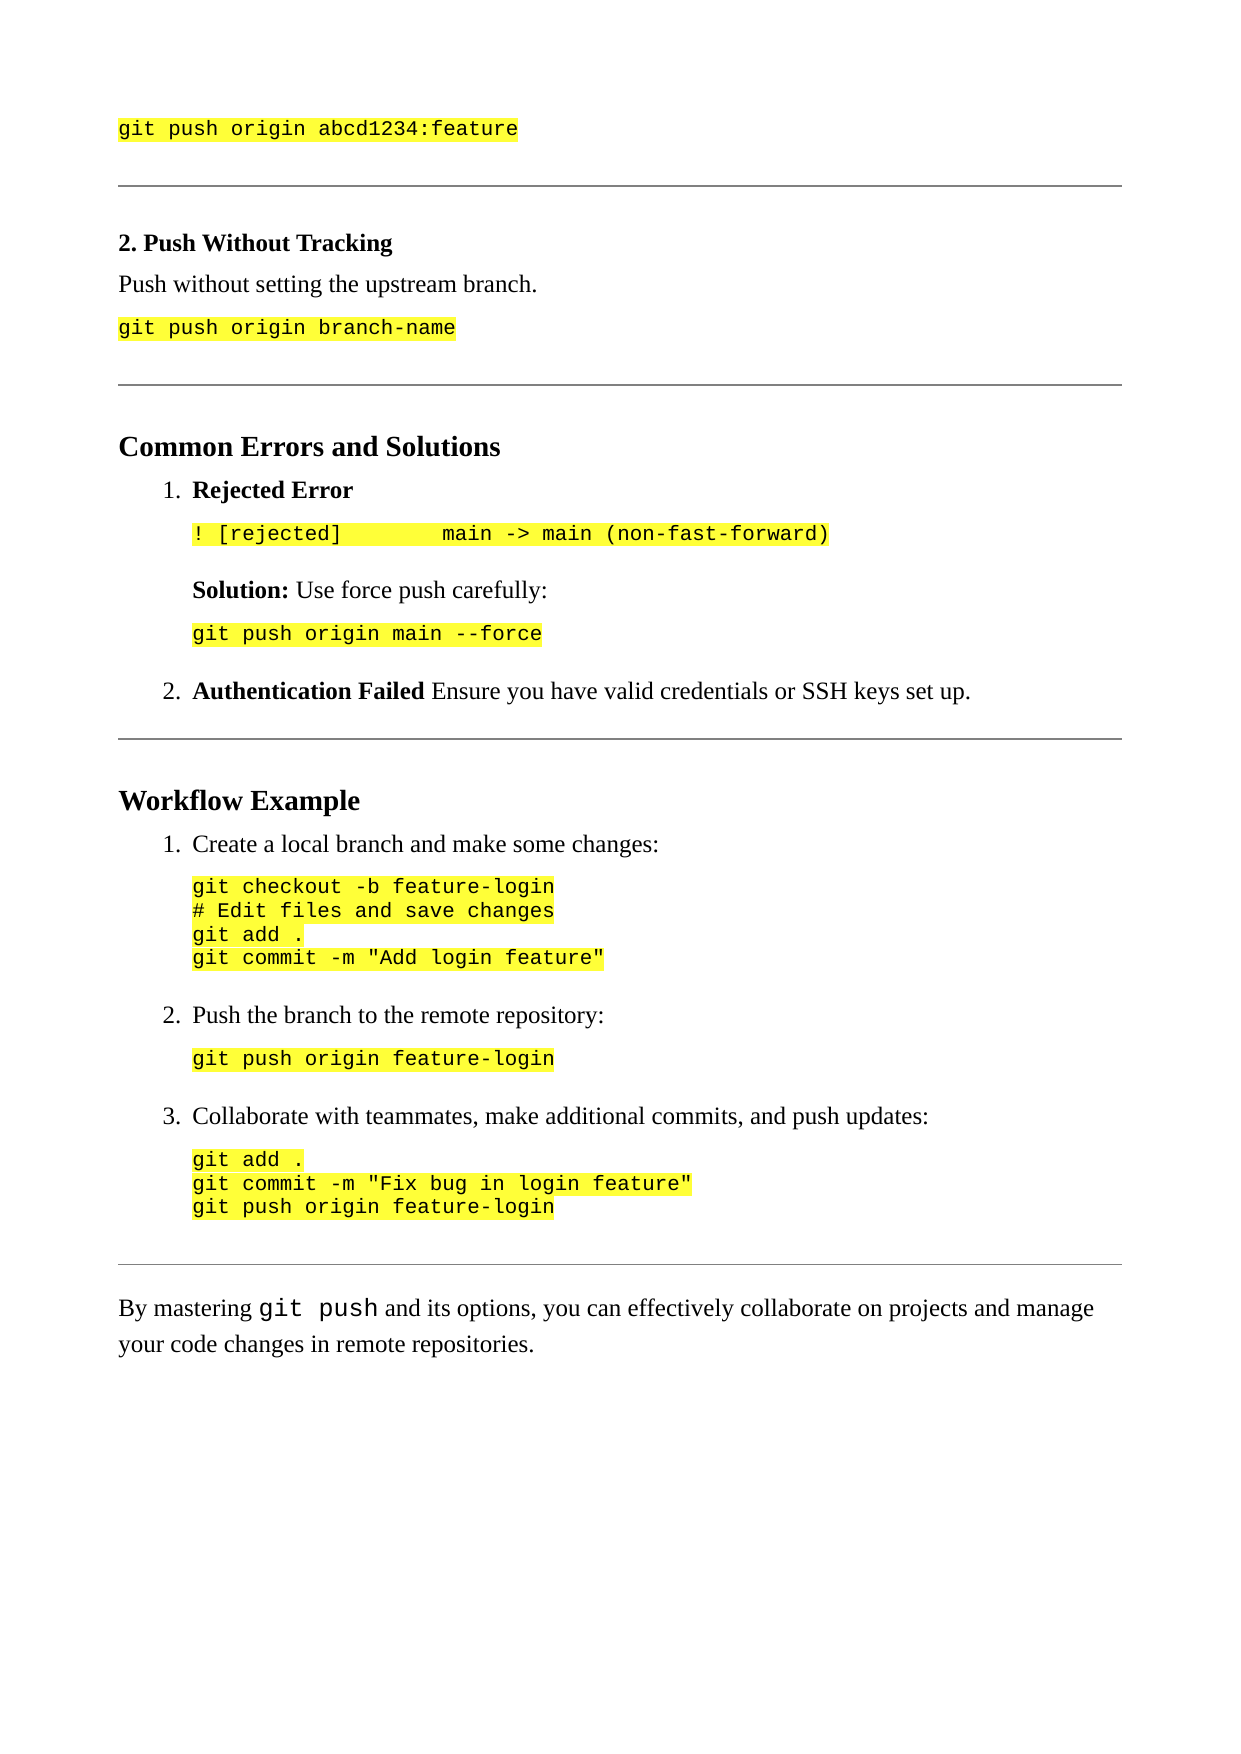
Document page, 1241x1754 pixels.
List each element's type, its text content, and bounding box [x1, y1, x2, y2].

list git add . [162, 1149, 1122, 1172]
list Authentication Failed Ensure you have valid credentials or SSH keys set up. [162, 676, 1122, 705]
subtitle 2. Push Without Tracking [118, 228, 1122, 257]
list ! [rejected] main -> main (non-fast-forward) [162, 522, 1122, 546]
list git checkout -b feature-login [162, 876, 1122, 900]
subtitle Workflow Example [118, 783, 1122, 816]
list Solution: Use force push carefully: [162, 576, 1122, 604]
text git push origin abcd1234:feature [118, 118, 1122, 142]
text Push without setting the upstream branch. [118, 269, 1122, 298]
list git push origin main --force [162, 623, 1122, 647]
list git commit -m "Fix bug in login feature" [162, 1172, 1122, 1196]
list git add . [162, 924, 1122, 947]
list Rejected Error [162, 475, 1122, 504]
list git push origin feature-login [162, 1196, 1122, 1220]
text git push origin branch-name [118, 317, 1122, 341]
list git commit -m "Add login feature" [162, 947, 1122, 971]
subtitle Common Errors and Solutions [118, 429, 1122, 462]
list Collaborate with teammates, make additional commits, and push updates: [162, 1101, 1122, 1130]
list git push origin feature-login [162, 1048, 1122, 1072]
list Push the branch to the remote repository: [162, 1001, 1122, 1029]
list # Edit files and save changes [162, 900, 1122, 924]
list Create a local branch and make some changes: [162, 829, 1122, 858]
text By mastering git push and its options, you can effectively collaborate on projects and manage your code changes in remote repositories. [118, 1293, 1122, 1357]
